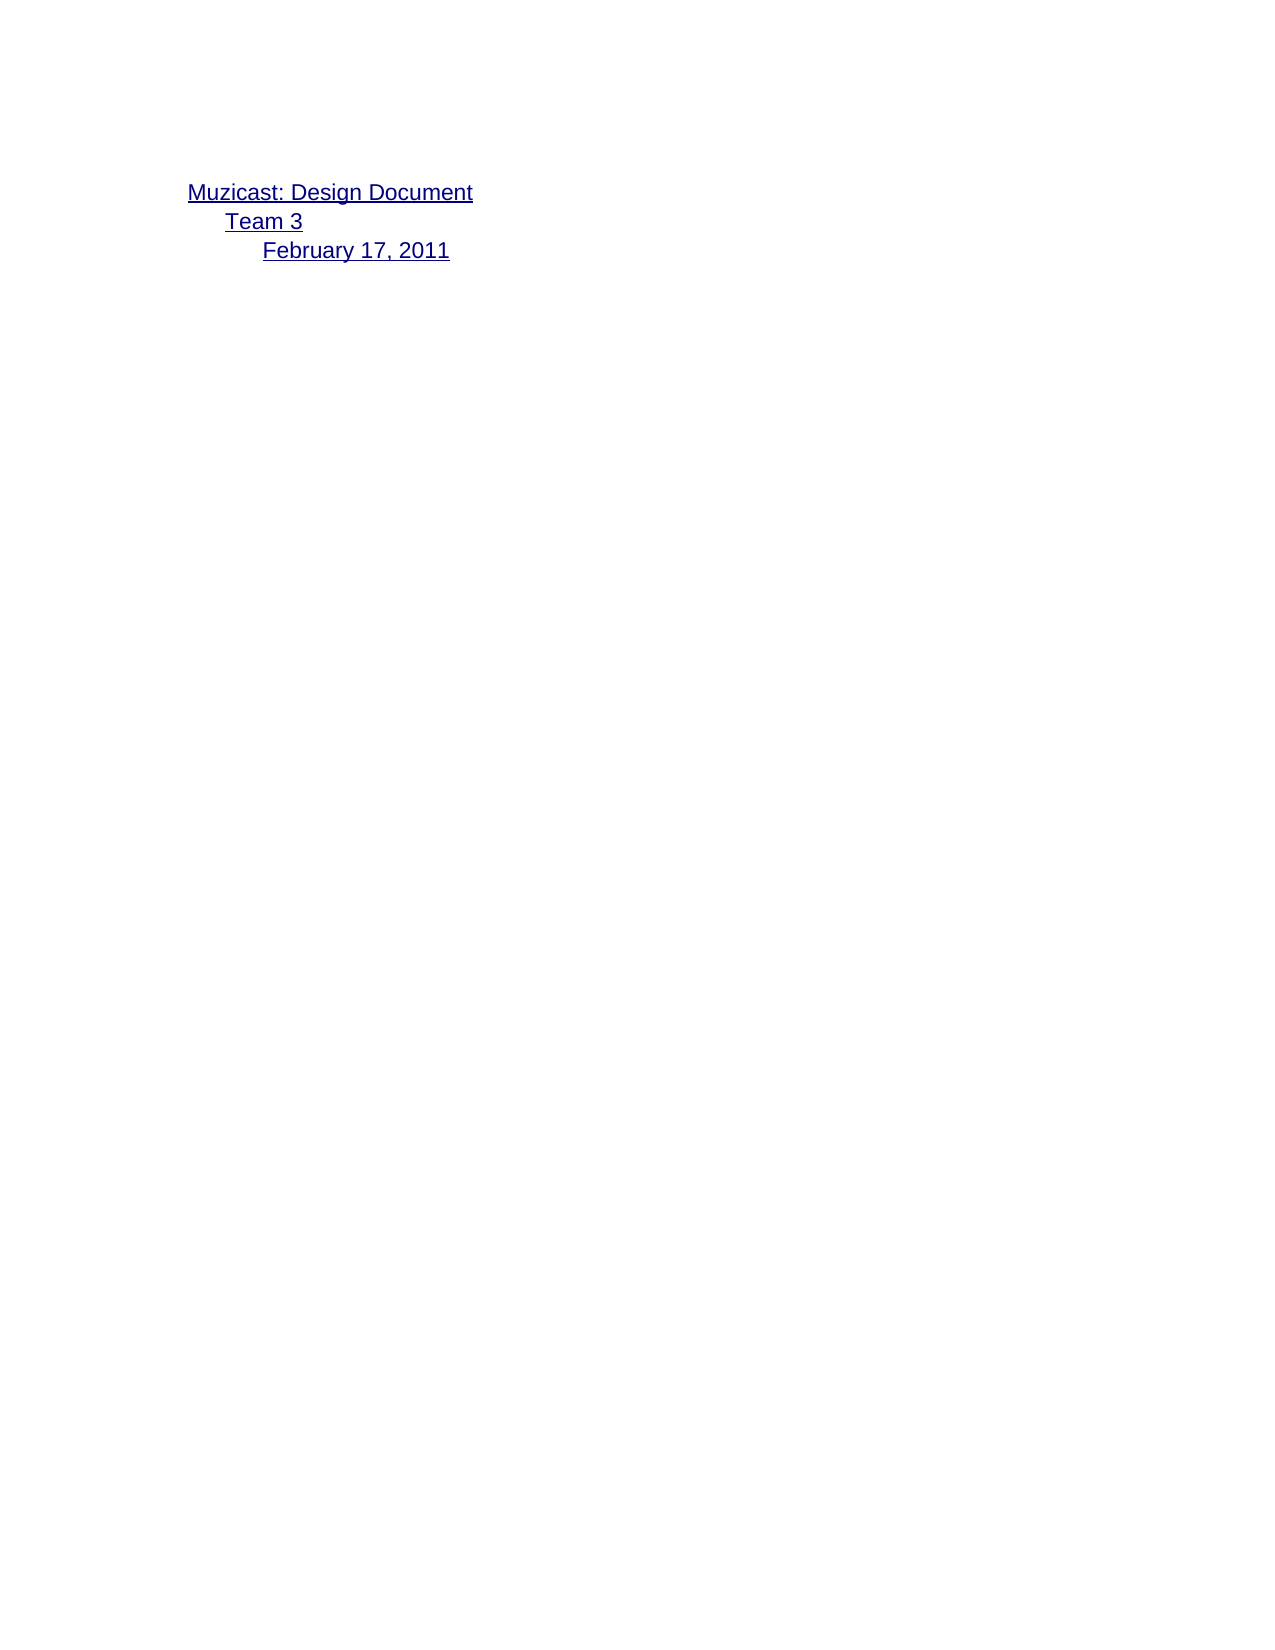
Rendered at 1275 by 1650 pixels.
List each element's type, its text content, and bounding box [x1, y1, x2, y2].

text Team 3 [225, 209, 1125, 234]
text Muzicast: Design Document [187, 179, 1125, 205]
text February 17, 2011 [262, 238, 1125, 264]
